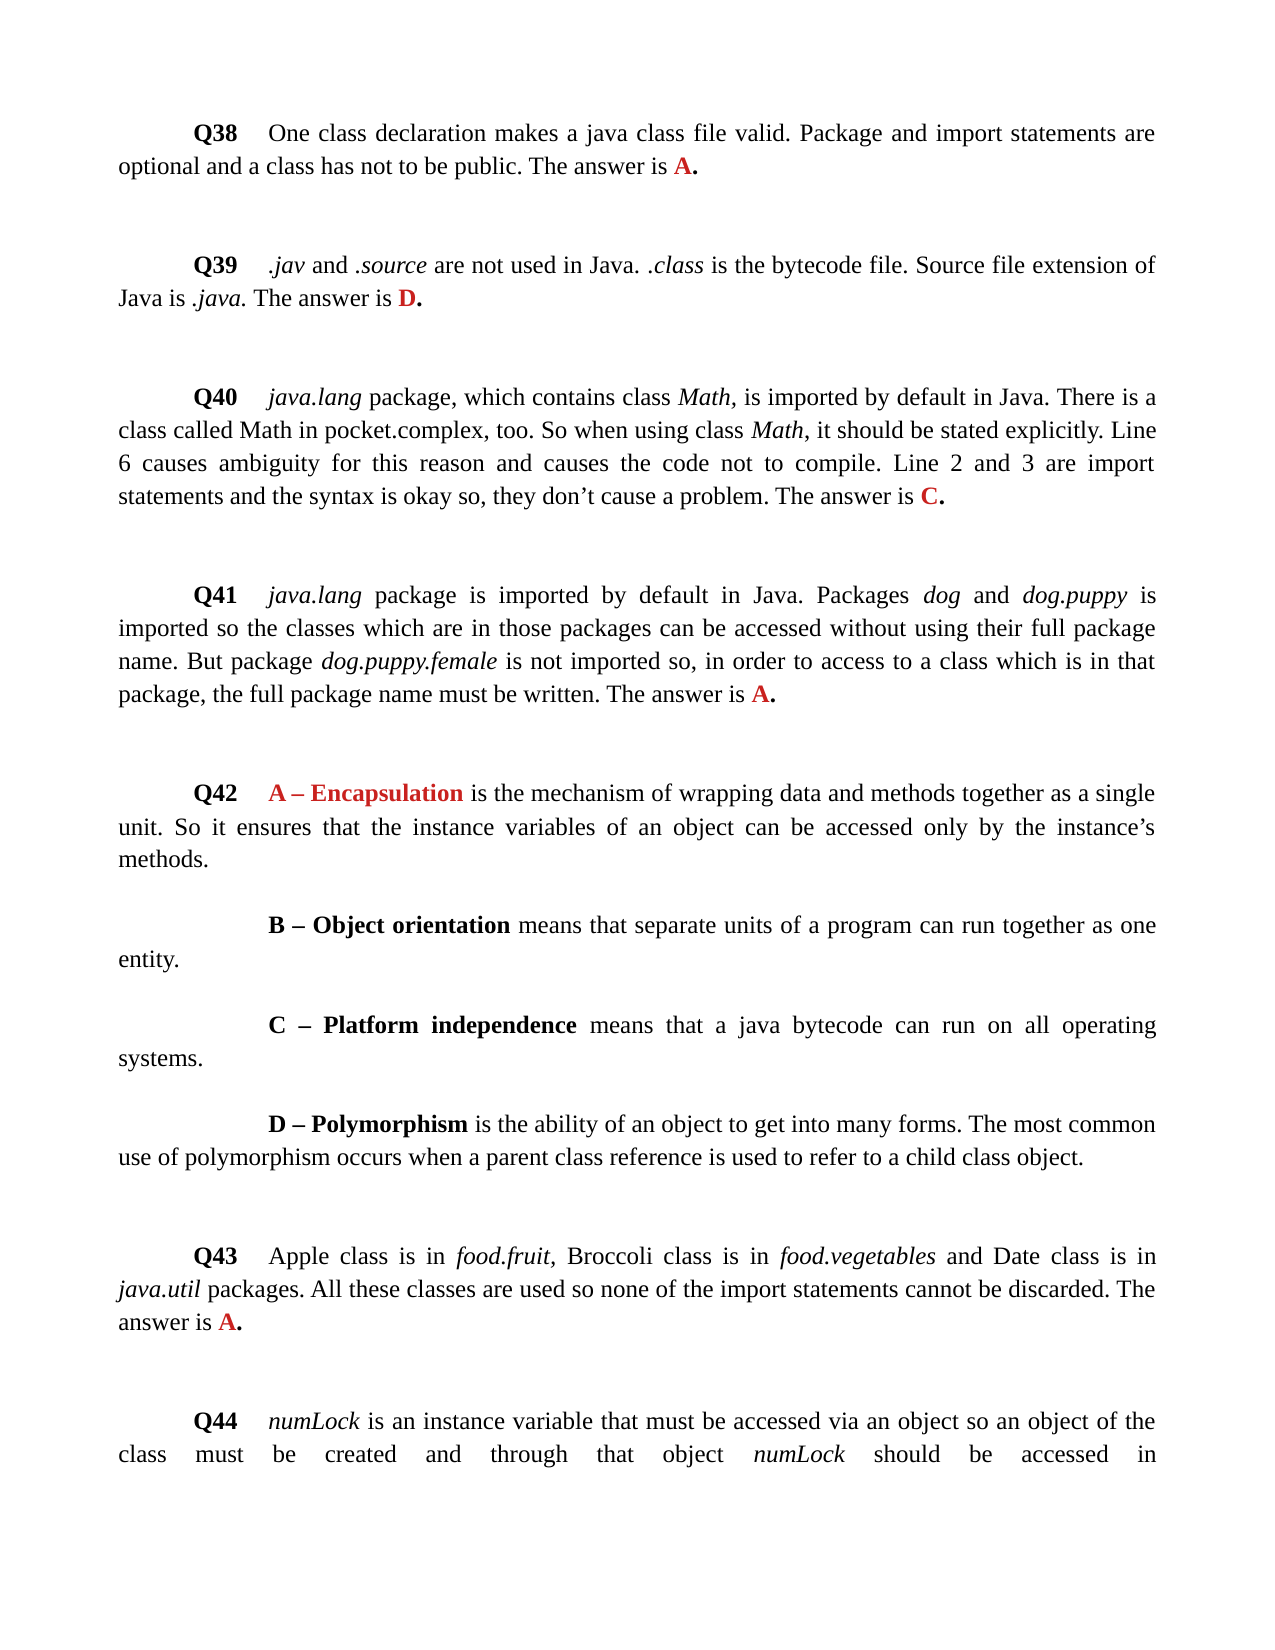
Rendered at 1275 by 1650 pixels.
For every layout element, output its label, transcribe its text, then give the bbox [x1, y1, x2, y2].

text Q41 java.lang package is imported by default in Java. Packages dog and dog.puppy is imported so the classes which are in those packages can be accessed without using their full package name. But package dog.puppy.female is not imported so, in order to access to a class which is in that package, the full package name must be written. The answer is A. [118, 580, 1157, 708]
text D – Polymorphism is the ability of an object to get into many forms. The most common use of polymorphism occurs when a parent class reference is used to refer to a child class object. [118, 1109, 1157, 1171]
text B – Object orientation means that separate units of a program can run together as one entity. [118, 911, 1157, 972]
text C – Platform independence means that a java bytecode can run on all operating systems. [118, 1010, 1157, 1071]
text Q43 Apple class is in food.fruit, Broccoli class is in food.vegetables and Date class is in java.util packages. All these classes are used so none of the import statements cannot be discarded. The answer is A. [118, 1241, 1157, 1336]
text Q39 .jav and .source are not used in Java. .class is the bytecode file. Source file extension of Java is .java. The answer is D. [118, 250, 1157, 312]
text Q38 One class declaration makes a java class file valid. Package and import statements are optional and a class has not to be public. The answer is A. [118, 118, 1157, 180]
text Q40 java.lang package, which contains class Math, is imported by default in Java. There is a class called Math in pocket.complex, too. So when using class Math, it should be stated explicitly. Line 6 causes ambiguity for this reason and causes the code not to compile. Line 2 and 3 are import statements and the syntax is okay so, they don’t cause a problem. The answer is C. [118, 382, 1157, 510]
text Q44 numLock is an instance variable that must be accessed via an object so an object of the class must be created and through that object numLock should be accessed in [118, 1406, 1157, 1468]
text Q42 A – Encapsulation is the mechanism of wrapping data and methods together as a single unit. So it ensures that the instance variables of an object can be accessed only by the instance’s methods. [118, 778, 1157, 873]
